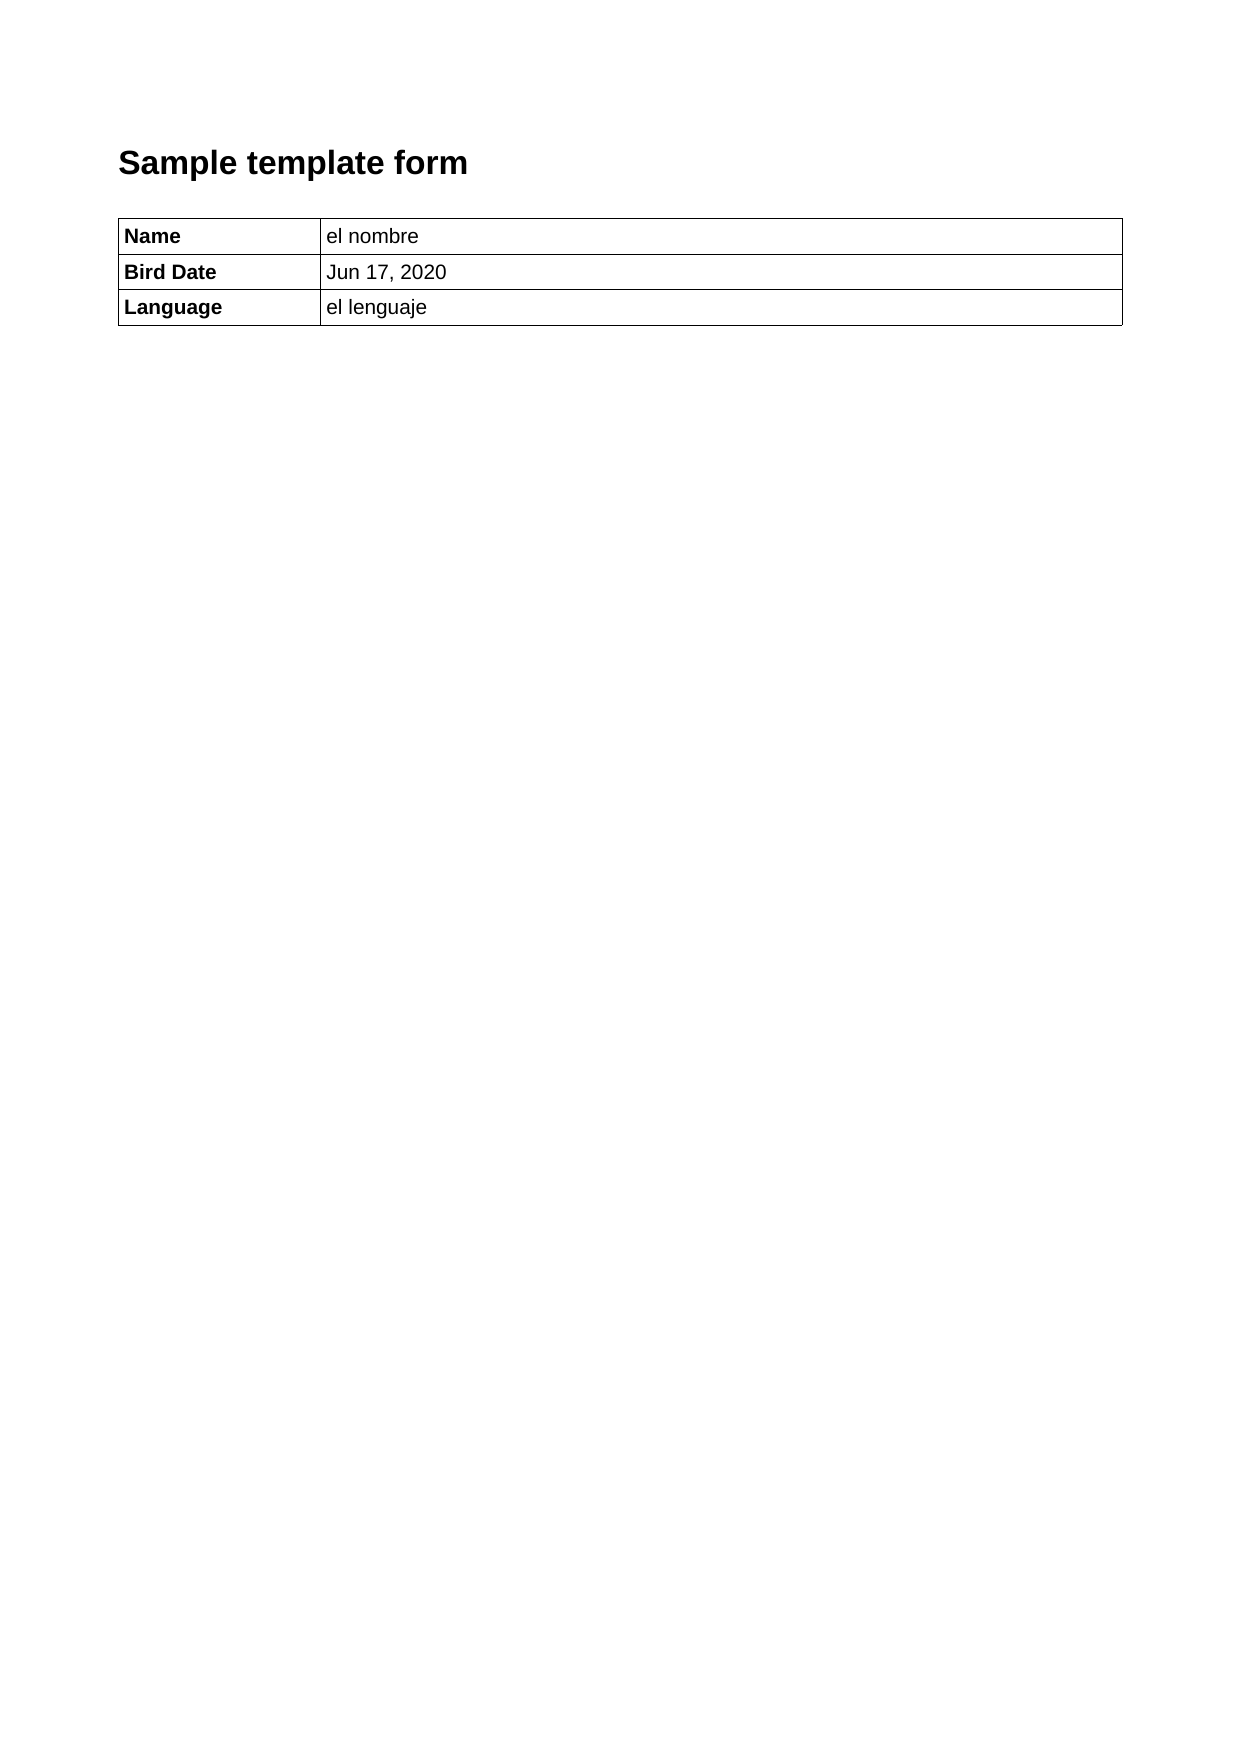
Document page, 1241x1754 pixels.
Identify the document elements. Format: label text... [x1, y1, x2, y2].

subtitle Sample template form [118, 143, 1122, 182]
table_cell el lenguaje [321, 290, 1122, 325]
table_cell Bird Date [119, 255, 320, 289]
table_cell Jun 17, 2020 [321, 255, 1122, 289]
table_cell Language [119, 290, 320, 325]
table_header Name [119, 219, 320, 254]
table_header el nombre [321, 219, 1122, 254]
